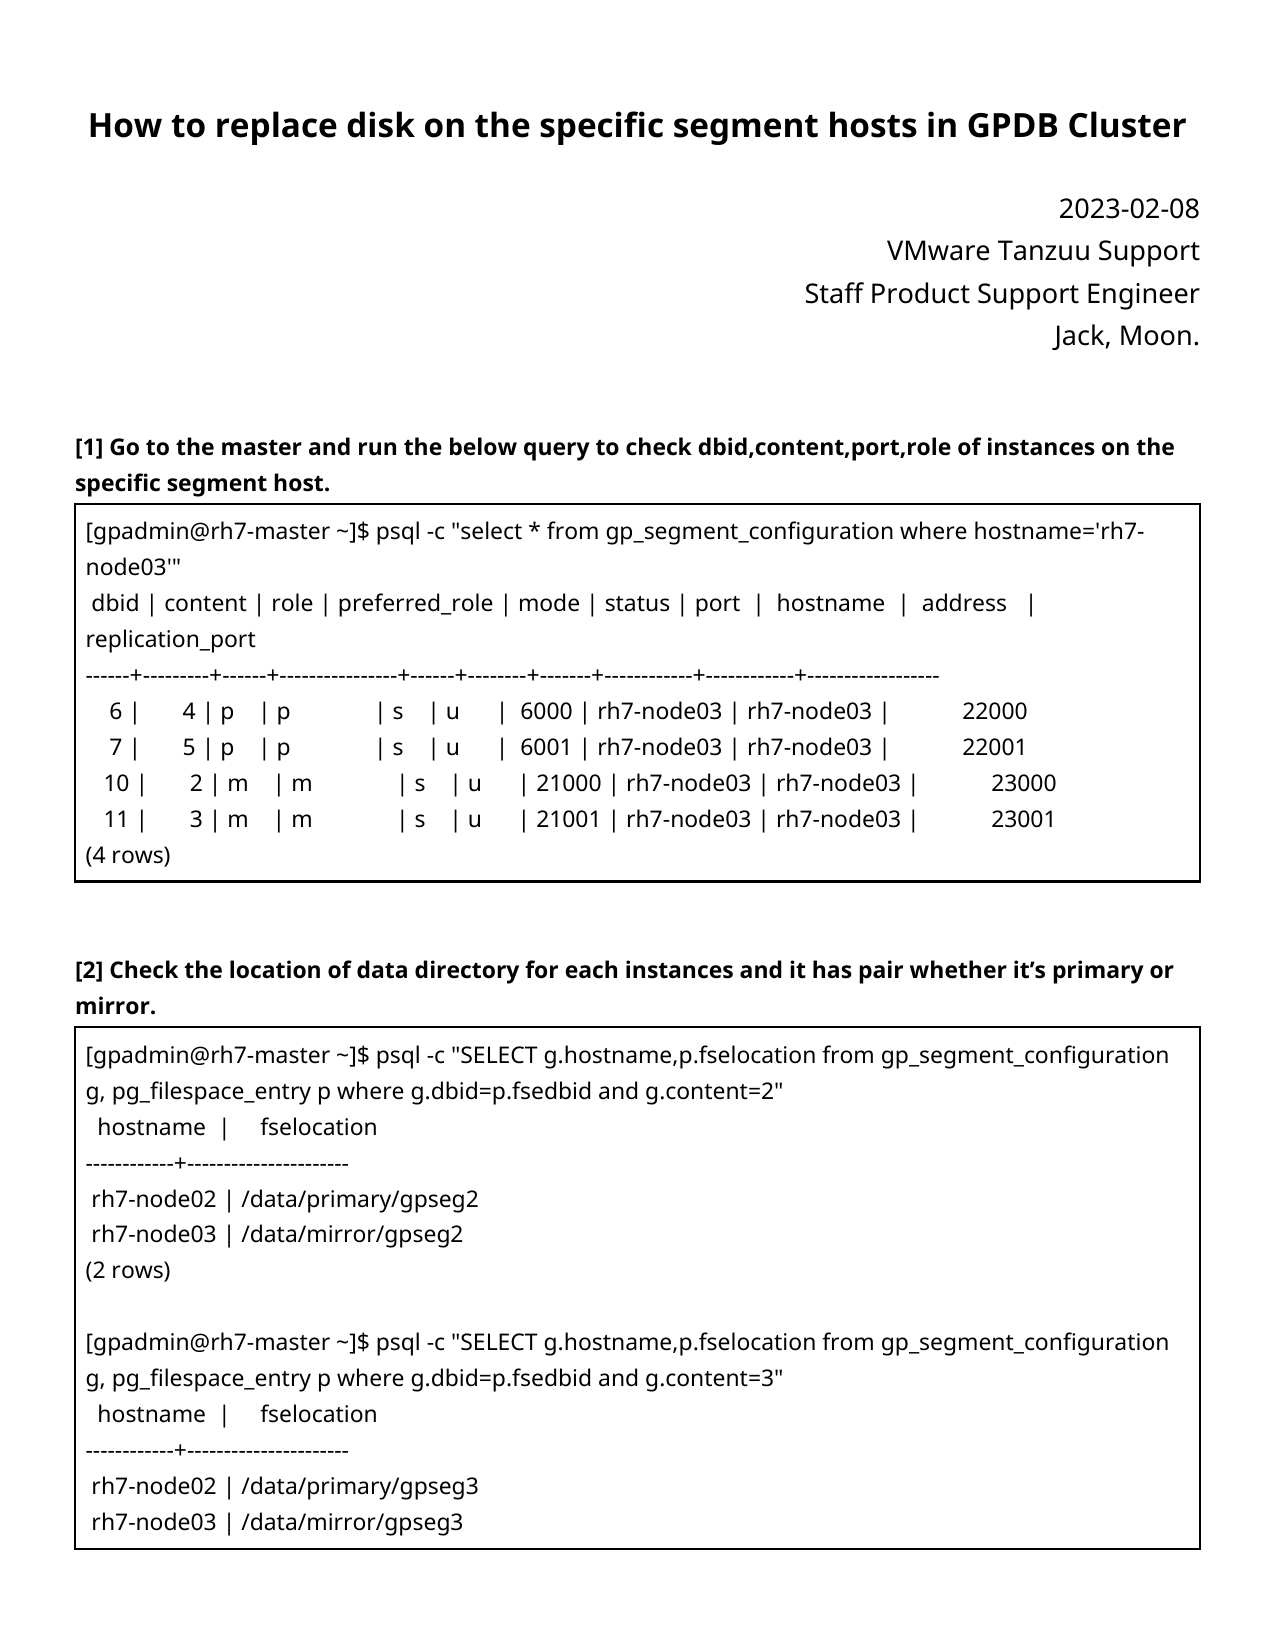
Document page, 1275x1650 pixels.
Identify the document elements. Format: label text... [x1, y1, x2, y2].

text 2023-02-08 [75, 189, 1200, 226]
text How to replace disk on the specific segment hosts in GPDB Cluster [75, 101, 1200, 147]
text Staff Product Support Engineer [75, 274, 1200, 311]
table_header [gpadmin@rh7-master ~]$ psql -c "select * from gp_segment_configuration where hostname='rh7-node03'" dbid | content | role | preferred_role | mode | status | port | hostname | address | replication_port ------+---------+------+----------------+------+--------+-------+------------+------------+------------------ 6 | 4 | p | p | s | u | 6000 | rh7-node03 | rh7-node03 | 22000 7 | 5 | p | p | s | u | 6001 | rh7-node03 | rh7-node03 | 22001 10 | 2 | m | m | s | u | 21000 | rh7-node03 | rh7-node03 | 23000 11 | 3 | m | m | s | u | 21001 | rh7-node03 | rh7-node03 | 23001 (4 rows) [76, 505, 1199, 880]
text [1] Go to the master and run the below query to check dbid,content,port,role of instances on the specific segment host. [75, 431, 1200, 498]
text Jack, Moon. [75, 317, 1200, 353]
table_header [gpadmin@rh7-master ~]$ psql -c "SELECT g.hostname,p.fselocation from gp_segment_configuration g, pg_filespace_entry p where g.dbid=p.fsedbid and g.content=2" hostname | fselocation ------------+---------------------- rh7-node02 | /data/primary/gpseg2 rh7-node03 | /data/mirror/gpseg2 (2 rows) [gpadmin@rh7-master ~]$ psql -c "SELECT g.hostname,p.fselocation from gp_segment_configuration g, pg_filespace_entry p where g.dbid=p.fsedbid and g.content=3" hostname | fselocation ------------+---------------------- rh7-node02 | /data/primary/gpseg3 rh7-node03 | /data/mirror/gpseg3 [76, 1028, 1199, 1548]
text [2] Check the location of data directory for each instances and it has pair whether it’s primary or mirror. [75, 954, 1200, 1022]
text VMware Tanzuu Support [75, 232, 1200, 269]
